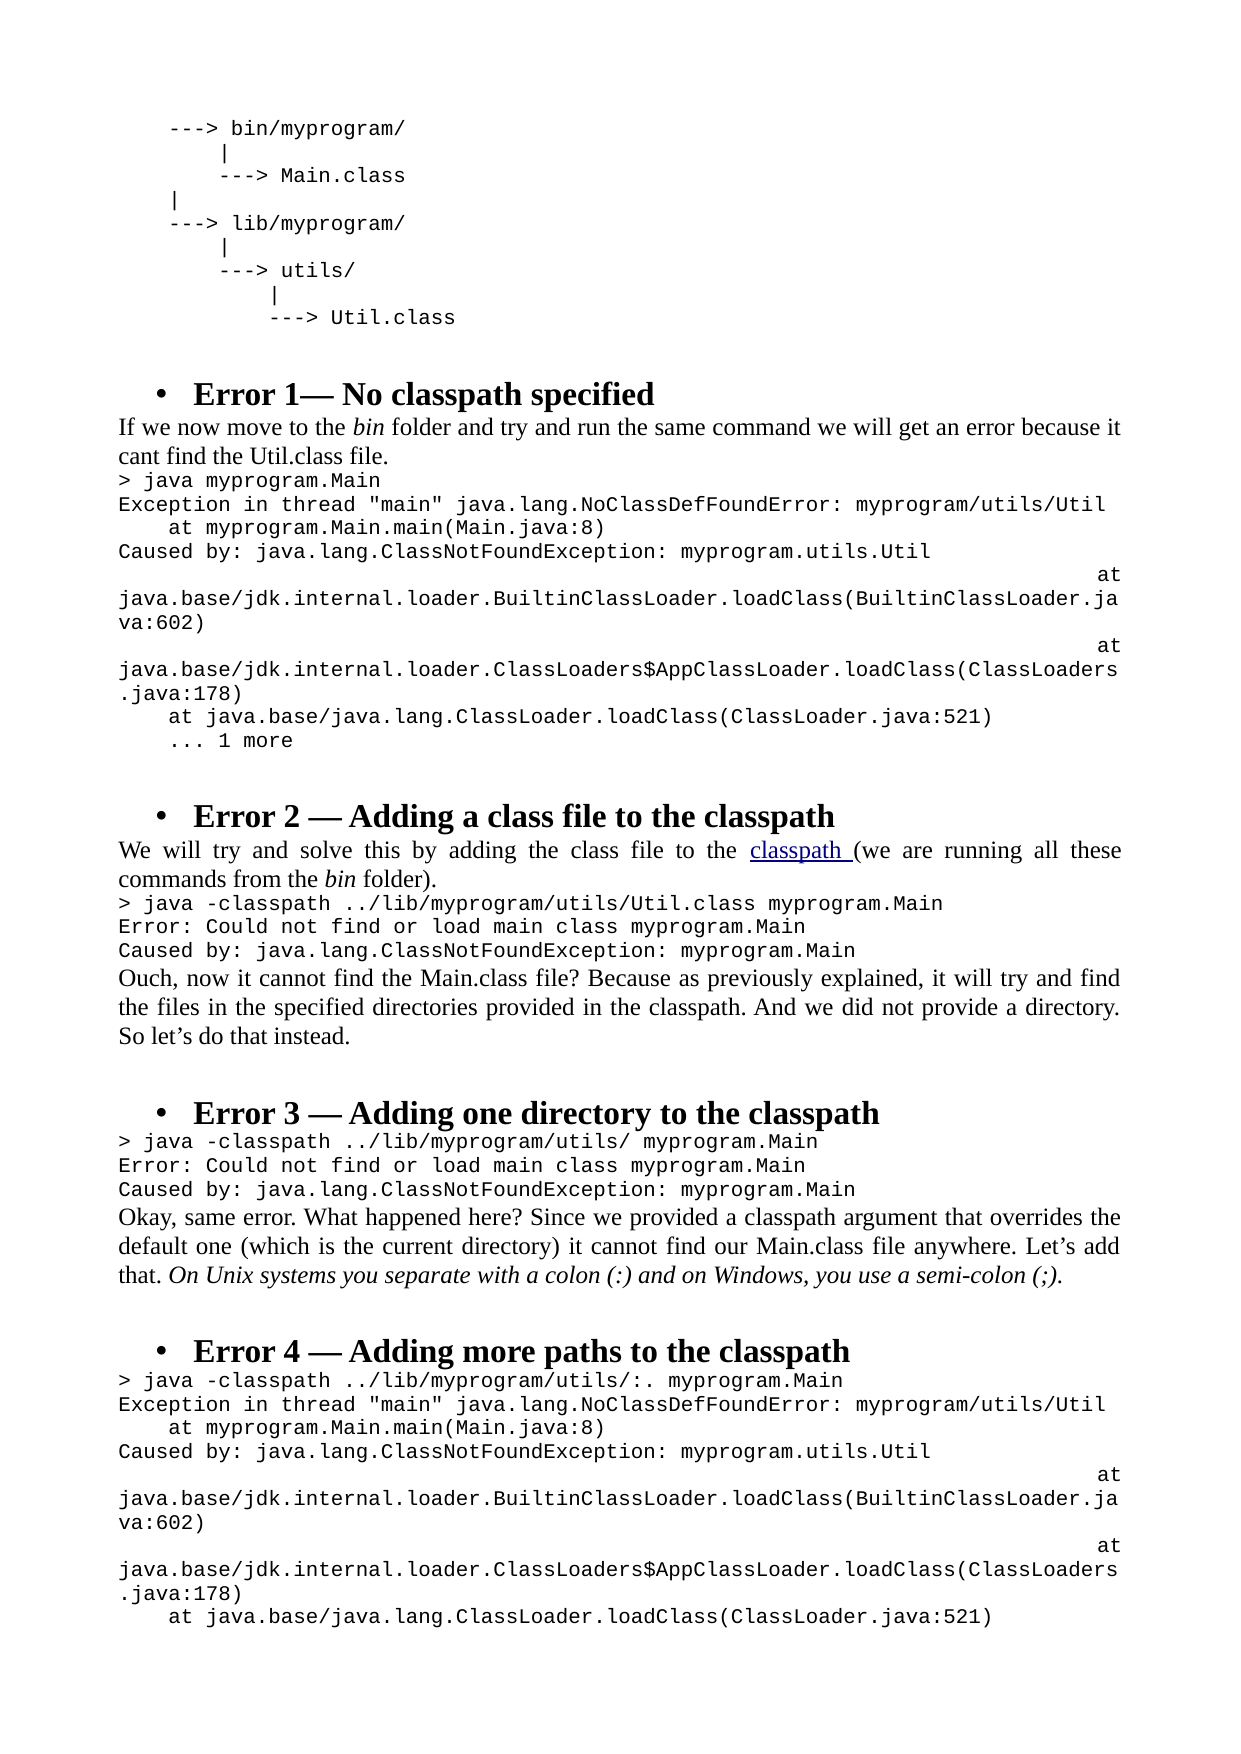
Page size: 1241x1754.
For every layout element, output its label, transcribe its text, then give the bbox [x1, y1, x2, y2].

text > java -classpath ../lib/myprogram/utils/:. myprogram.Main [118, 1370, 1122, 1393]
subtitle Error 4 — Adding more paths to the classpath [156, 1332, 1122, 1370]
text at myprogram.Main.main(Main.java:8) [118, 517, 1122, 541]
text Ouch, now it cannot find the Main.class file? Because as previously explained, it will try and find the files in the specified directories provided in the classpath. And we did not provide a directory. So let’s do that instead. [118, 963, 1122, 1050]
text at myprogram.Main.main(Main.java:8) [118, 1417, 1122, 1441]
text Caused by: java.lang.ClassNotFoundException: myprogram.Main [118, 940, 1122, 963]
subtitle Error 1— No classpath specified [156, 374, 1122, 412]
text > java -classpath ../lib/myprogram/utils/Util.class myprogram.Main [118, 893, 1122, 916]
text Caused by: java.lang.ClassNotFoundException: myprogram.utils.Util [118, 1441, 1122, 1464]
text ---> utils/ [118, 260, 1122, 284]
text | [118, 236, 1122, 260]
text ---> Main.class [118, 165, 1122, 189]
text at java.base/jdk.internal.loader.ClassLoaders$AppClassLoader.loadClass(ClassLoaders.java:178) [118, 635, 1122, 706]
text Error: Could not find or load main class myprogram.Main [118, 916, 1122, 940]
text Okay, same error. What happened here? Since we provided a classpath argument that overrides the default one (which is the current directory) it cannot find our Main.class file anywhere. Let’s add that. On Unix systems you separate with a colon (:) and on Windows, you use a semi-colon (;). [118, 1202, 1122, 1288]
text Exception in thread "main" java.lang.NoClassDefFoundError: myprogram/utils/Util [118, 1393, 1122, 1417]
text If we now move to the bin folder and try and run the same command we will get an error because it cant find the Util.class file. [118, 412, 1122, 470]
text at java.base/jdk.internal.loader.ClassLoaders$AppClassLoader.loadClass(ClassLoaders.java:178) [118, 1535, 1122, 1606]
text Caused by: java.lang.ClassNotFoundException: myprogram.Main [118, 1178, 1122, 1202]
text at java.base/java.lang.ClassLoader.loadClass(ClassLoader.java:521) [118, 706, 1122, 730]
text | [118, 284, 1122, 307]
text at java.base/jdk.internal.loader.BuiltinClassLoader.loadClass(BuiltinClassLoader.java:602) [118, 564, 1122, 635]
text | [118, 142, 1122, 165]
text > java -classpath ../lib/myprogram/utils/ myprogram.Main [118, 1131, 1122, 1155]
text ---> lib/myprogram/ [118, 213, 1122, 236]
subtitle Error 2 — Adding a class file to the classpath [156, 797, 1122, 835]
text We will try and solve this by adding the class file to the classpath (we are running all these commands from the bin folder). [118, 835, 1122, 893]
text | [118, 189, 1122, 213]
text Caused by: java.lang.ClassNotFoundException: myprogram.utils.Util [118, 541, 1122, 564]
text at java.base/java.lang.ClassLoader.loadClass(ClassLoader.java:521) [118, 1606, 1122, 1630]
text ... 1 more [118, 730, 1122, 754]
text Exception in thread "main" java.lang.NoClassDefFoundError: myprogram/utils/Util [118, 493, 1122, 517]
subtitle Error 3 — Adding one directory to the classpath [156, 1093, 1122, 1131]
text > java myprogram.Main [118, 470, 1122, 493]
text Error: Could not find or load main class myprogram.Main [118, 1155, 1122, 1178]
text ---> Util.class [118, 307, 1122, 331]
text at java.base/jdk.internal.loader.BuiltinClassLoader.loadClass(BuiltinClassLoader.java:602) [118, 1464, 1122, 1535]
text ---> bin/myprogram/ [118, 118, 1122, 142]
